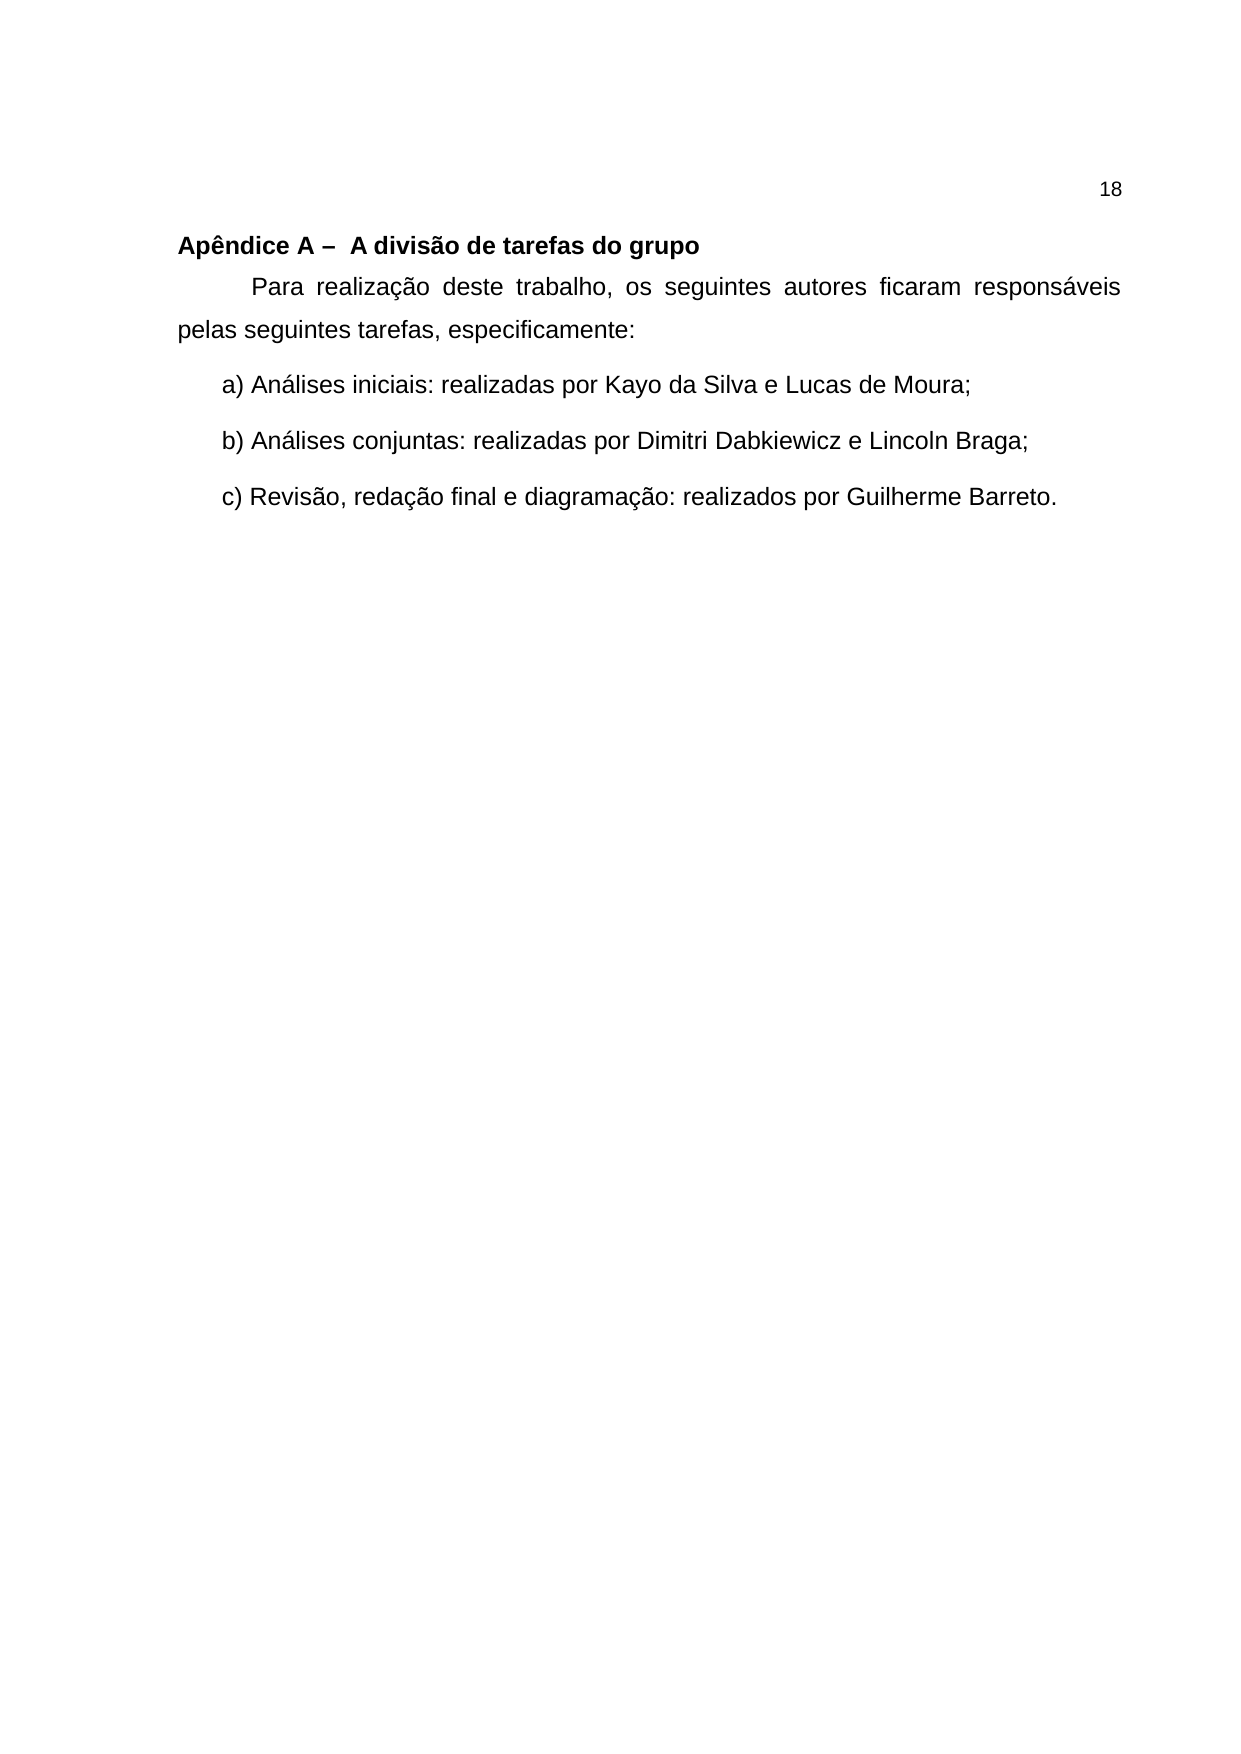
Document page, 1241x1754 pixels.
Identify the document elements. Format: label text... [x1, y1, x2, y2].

list Revisão, redação final e diagramação: realizados por Guilherme Barreto. [215, 482, 1122, 511]
list Análises iniciais: realizadas por Kayo da Silva e Lucas de Moura; [215, 371, 1122, 399]
text Para realização deste trabalho, os seguintes autores ficaram responsáveis pelas seguintes tarefas, especificamente: [177, 272, 1122, 344]
text Apêndice A – A divisão de tarefas do grupo [177, 231, 1122, 259]
list Análises conjuntas: realizadas por Dimitri Dabkiewicz e Lincoln Braga; [215, 426, 1122, 455]
